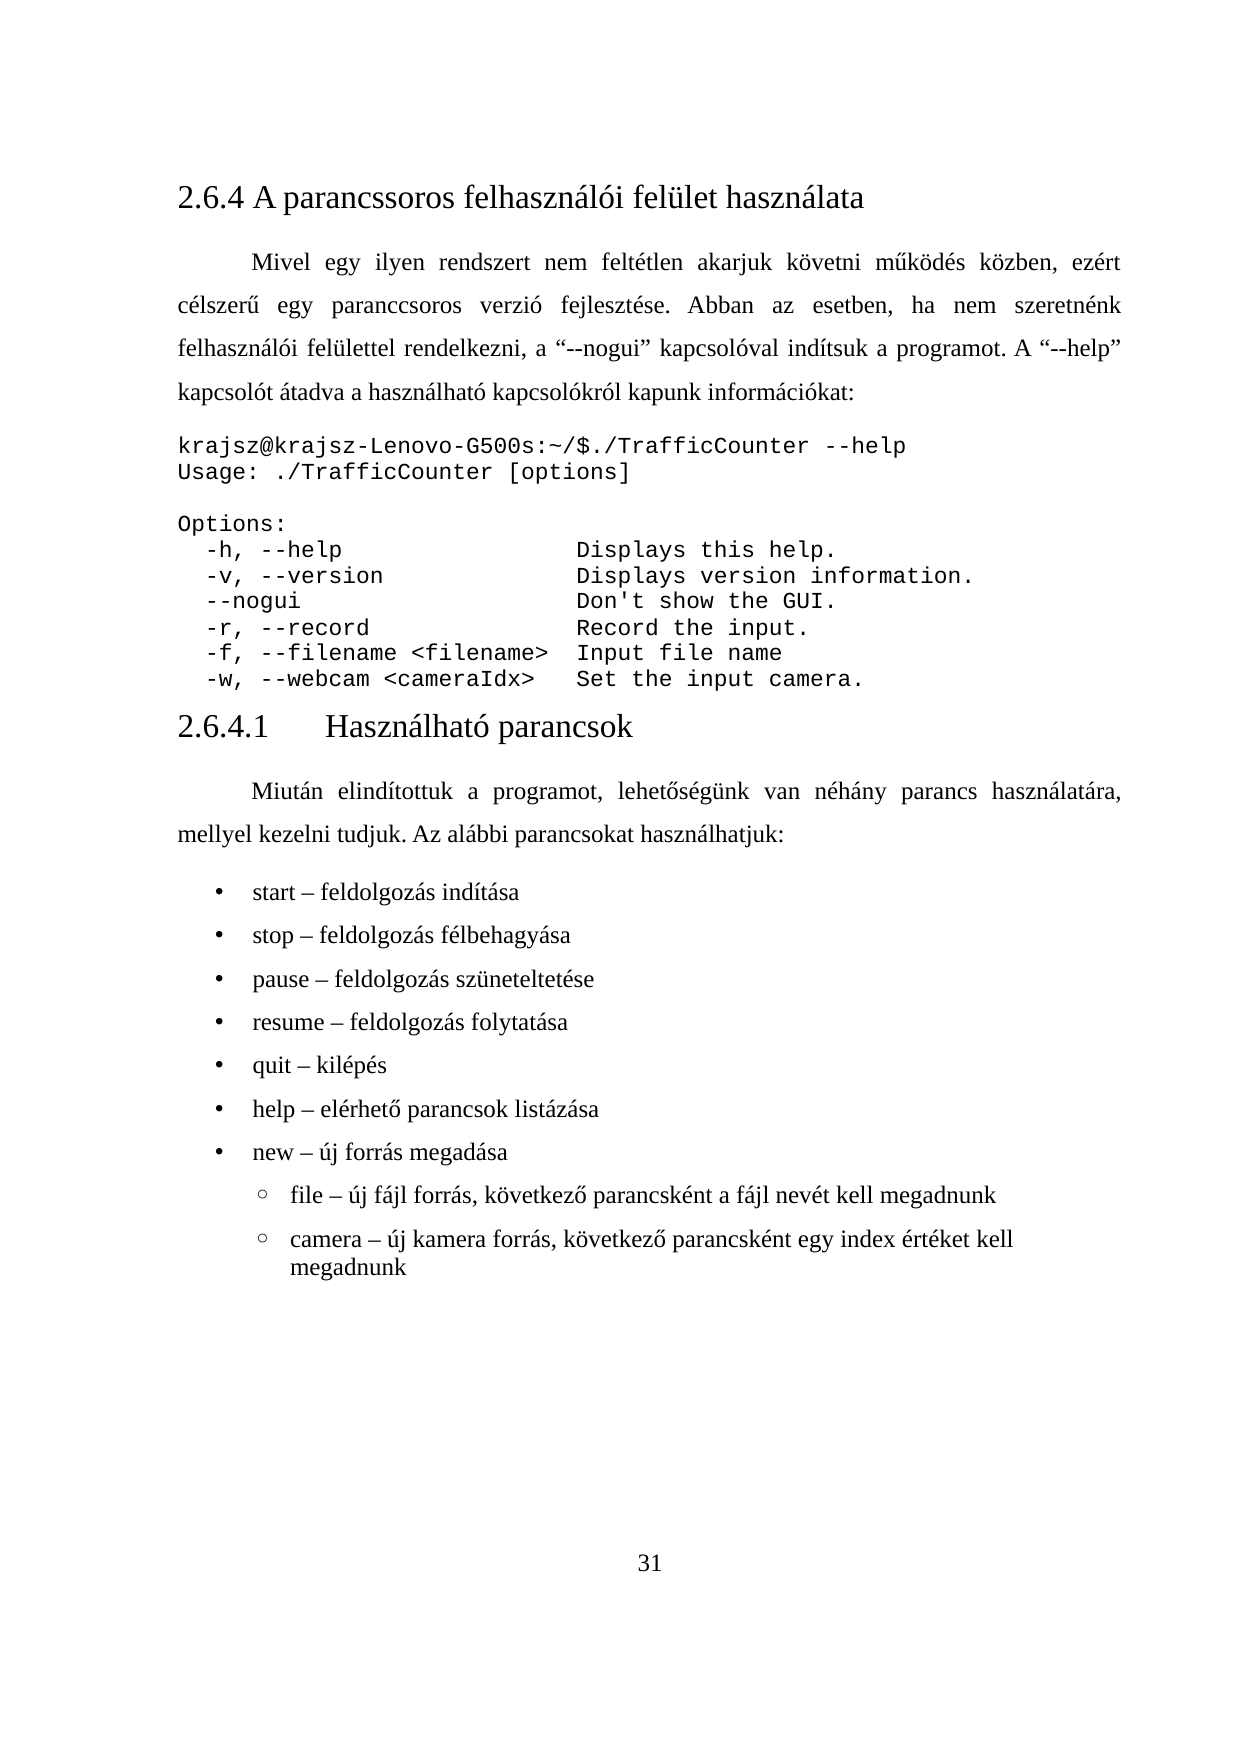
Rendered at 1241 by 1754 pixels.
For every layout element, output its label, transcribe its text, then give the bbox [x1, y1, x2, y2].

subtitle Használható parancsok [177, 706, 1122, 744]
text -f, --filename <filename> Input file name [177, 642, 1122, 668]
text -w, --webcam <cameraIdx> Set the input camera. [177, 668, 1122, 694]
list pause – feldolgozás szüneteltetése [215, 964, 1122, 992]
text Mivel egy ilyen rendszert nem feltétlen akarjuk követni működés közben, ezért célszerű egy paranccsoros verzió fejlesztése. Abban az esetben, ha nem szeretnénk felhasználói felülettel rendelkezni, a “--nogui” kapcsolóval indítsuk a programot. A “--help” kapcsolót átadva a használható kapcsolókról kapunk információkat: [177, 247, 1122, 405]
text krajsz@krajsz-Lenovo-G500s:~/$./TrafficCounter --help [177, 434, 1122, 460]
text -r, --record Record the input. [177, 616, 1122, 642]
list resume – feldolgozás folytatása [215, 1007, 1122, 1036]
list new – új forrás megadása [215, 1137, 1122, 1166]
list camera – új kamera forrás, következő parancsként egy index értéket kell megadnunk [252, 1224, 1122, 1281]
text -v, --version Displays version information. [177, 564, 1122, 590]
text Options: [177, 512, 1122, 538]
text -h, --help Displays this help. [177, 538, 1122, 564]
text Miután elindítottuk a programot, lehetőségünk van néhány parancs használatára, mellyel kezelni tudjuk. Az alábbi parancsokat használhatjuk: [177, 776, 1122, 848]
list file – új fájl forrás, következő parancsként a fájl nevét kell megadnunk [252, 1180, 1122, 1209]
text --nogui Don't show the GUI. [177, 590, 1122, 616]
list stop – feldolgozás félbehagyása [215, 920, 1122, 949]
list quit – kilépés [215, 1050, 1122, 1079]
list start – feldolgozás indítása [215, 877, 1122, 906]
text Usage: ./TrafficCounter [options] [177, 460, 1122, 486]
list help – elérhető parancsok listázása [215, 1094, 1122, 1122]
subtitle A parancssoros felhasználói felület használata [177, 177, 1122, 216]
